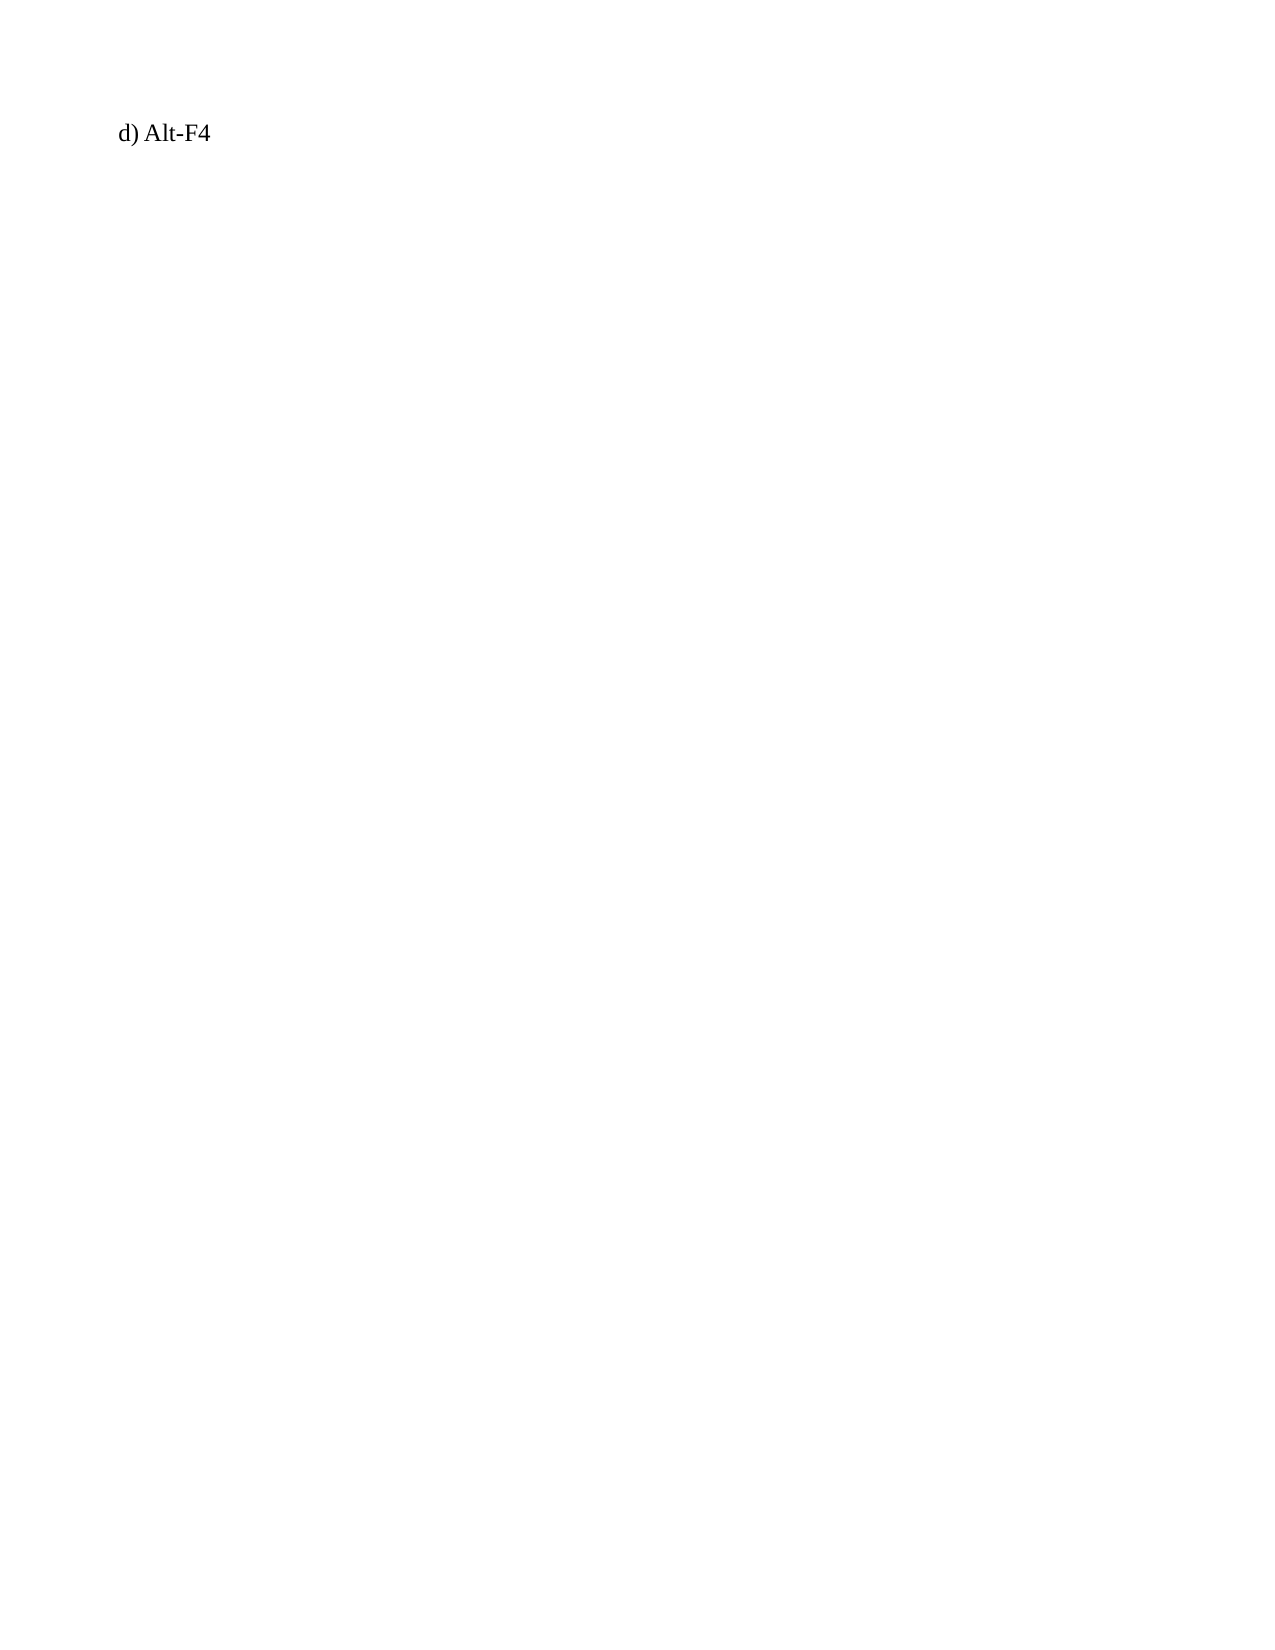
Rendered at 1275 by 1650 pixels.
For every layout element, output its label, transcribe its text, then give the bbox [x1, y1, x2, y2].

text d) Alt-F4 [118, 118, 1157, 147]
